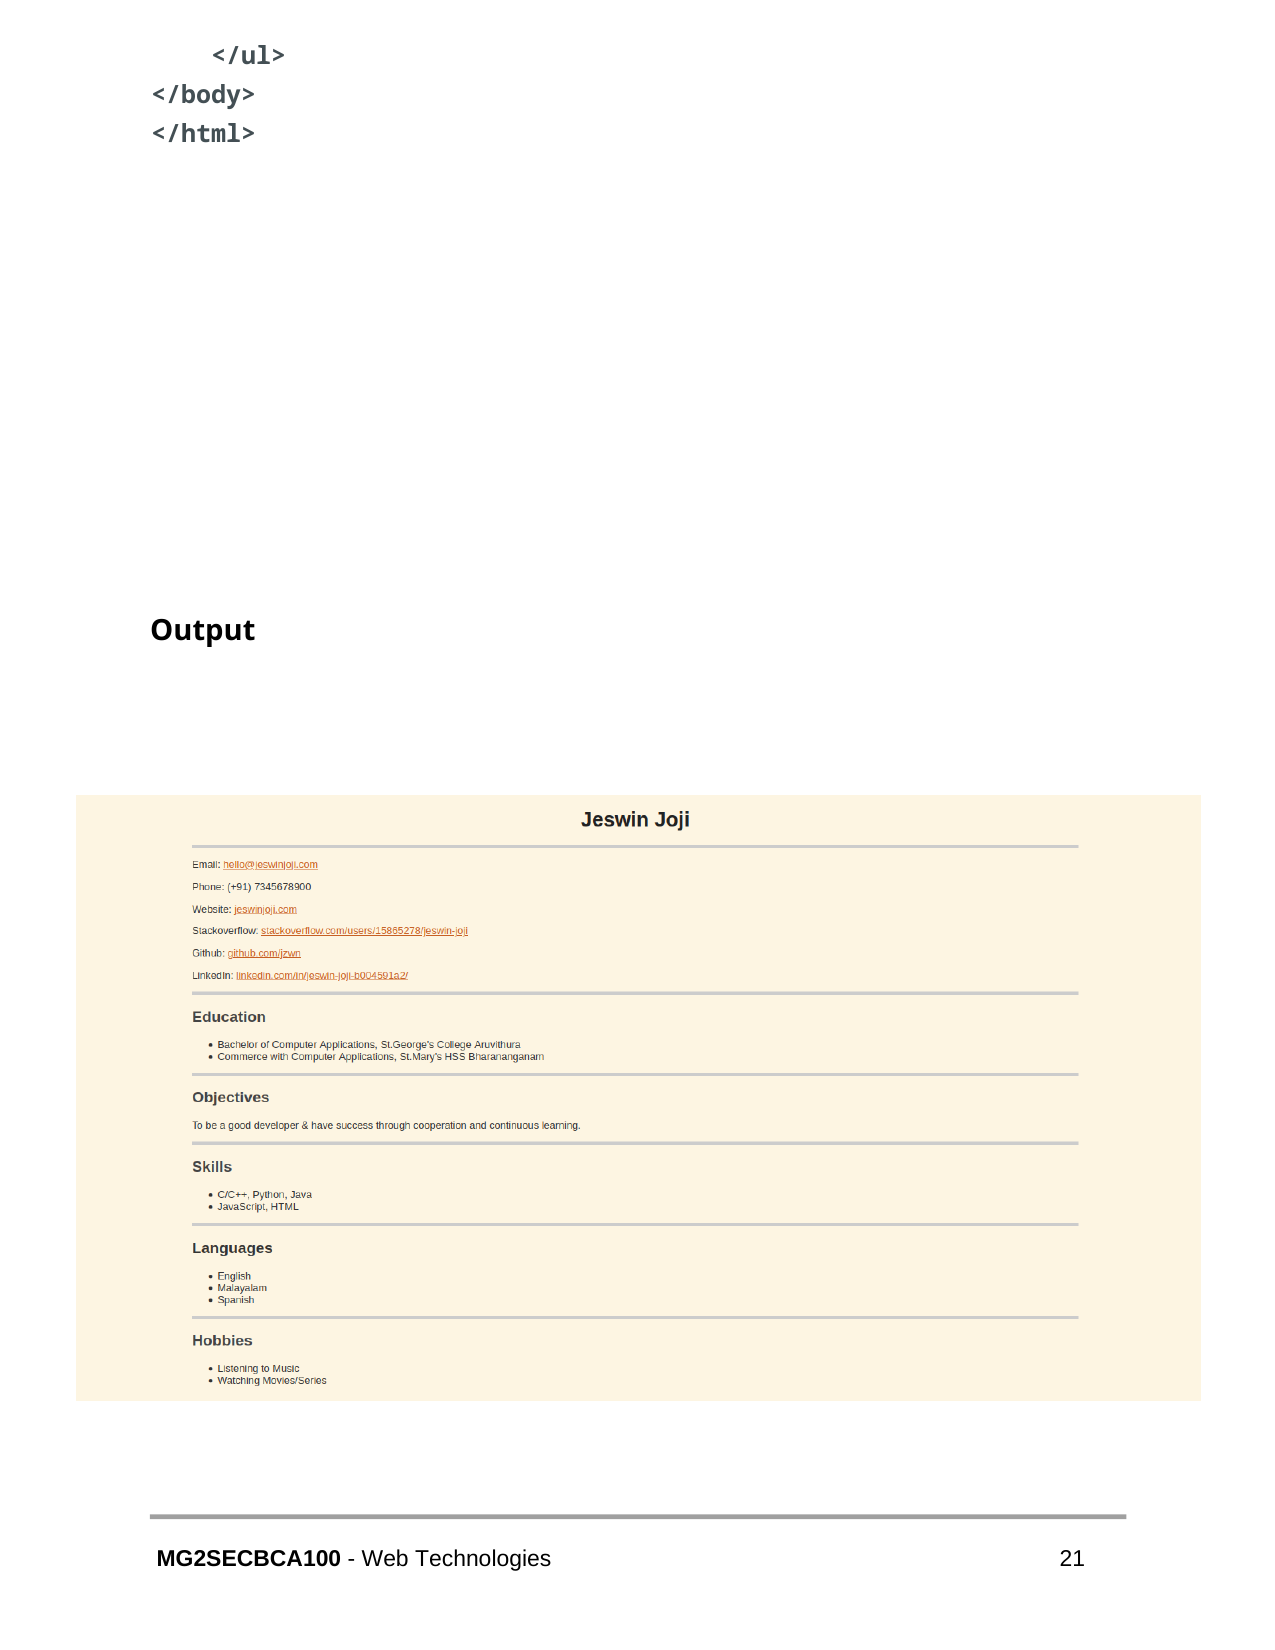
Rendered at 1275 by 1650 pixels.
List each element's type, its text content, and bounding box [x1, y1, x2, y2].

text Output [150, 609, 1125, 649]
table_header </ul> </body> </html> [140, 38, 1114, 193]
picture [76, 795, 1201, 1401]
